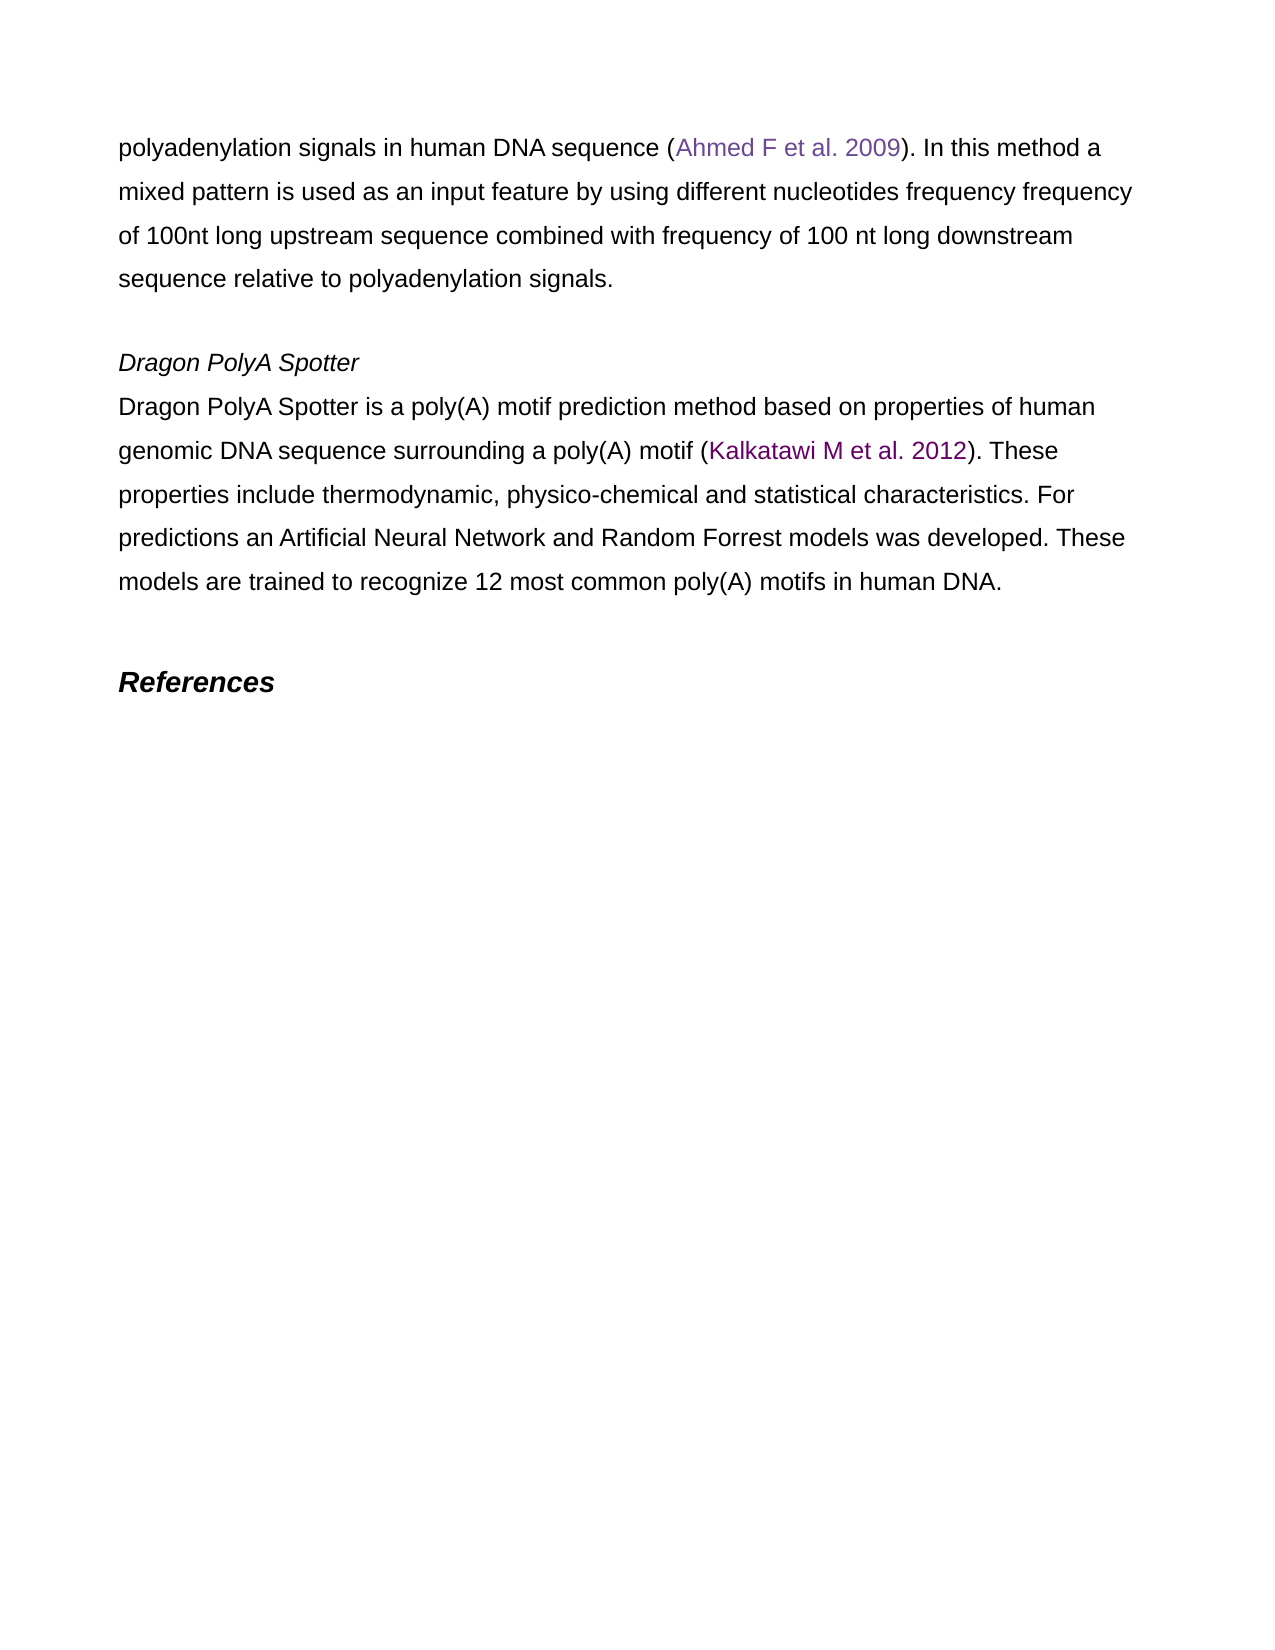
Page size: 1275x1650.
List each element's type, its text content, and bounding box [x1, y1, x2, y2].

text Dragon PolyA Spotter [118, 333, 1157, 377]
text Dragon PolyA Spotter is a poly(A) motif prediction method based on properties of human genomic DNA sequence surrounding a poly(A) motif (Kalkatawi M et al. 2012). These properties include thermodynamic, physico-chemical and statistical characteristics. For predictions an Artificial Neural Network and Random Forrest models was developed. These models are trained to recognize 12 most common poly(A) motifs in human DNA. [118, 377, 1157, 596]
table_header [118, 293, 1032, 333]
text polyadenylation signals in human DNA sequence (Ahmed F et al. 2009). In this method a mixed pattern is used as an input feature by using different nucleotides frequency frequency of 100nt long upstream sequence combined with frequency of 100 nt long downstream sequence relative to polyadenylation signals. [118, 118, 1157, 293]
subtitle References [118, 664, 1157, 698]
